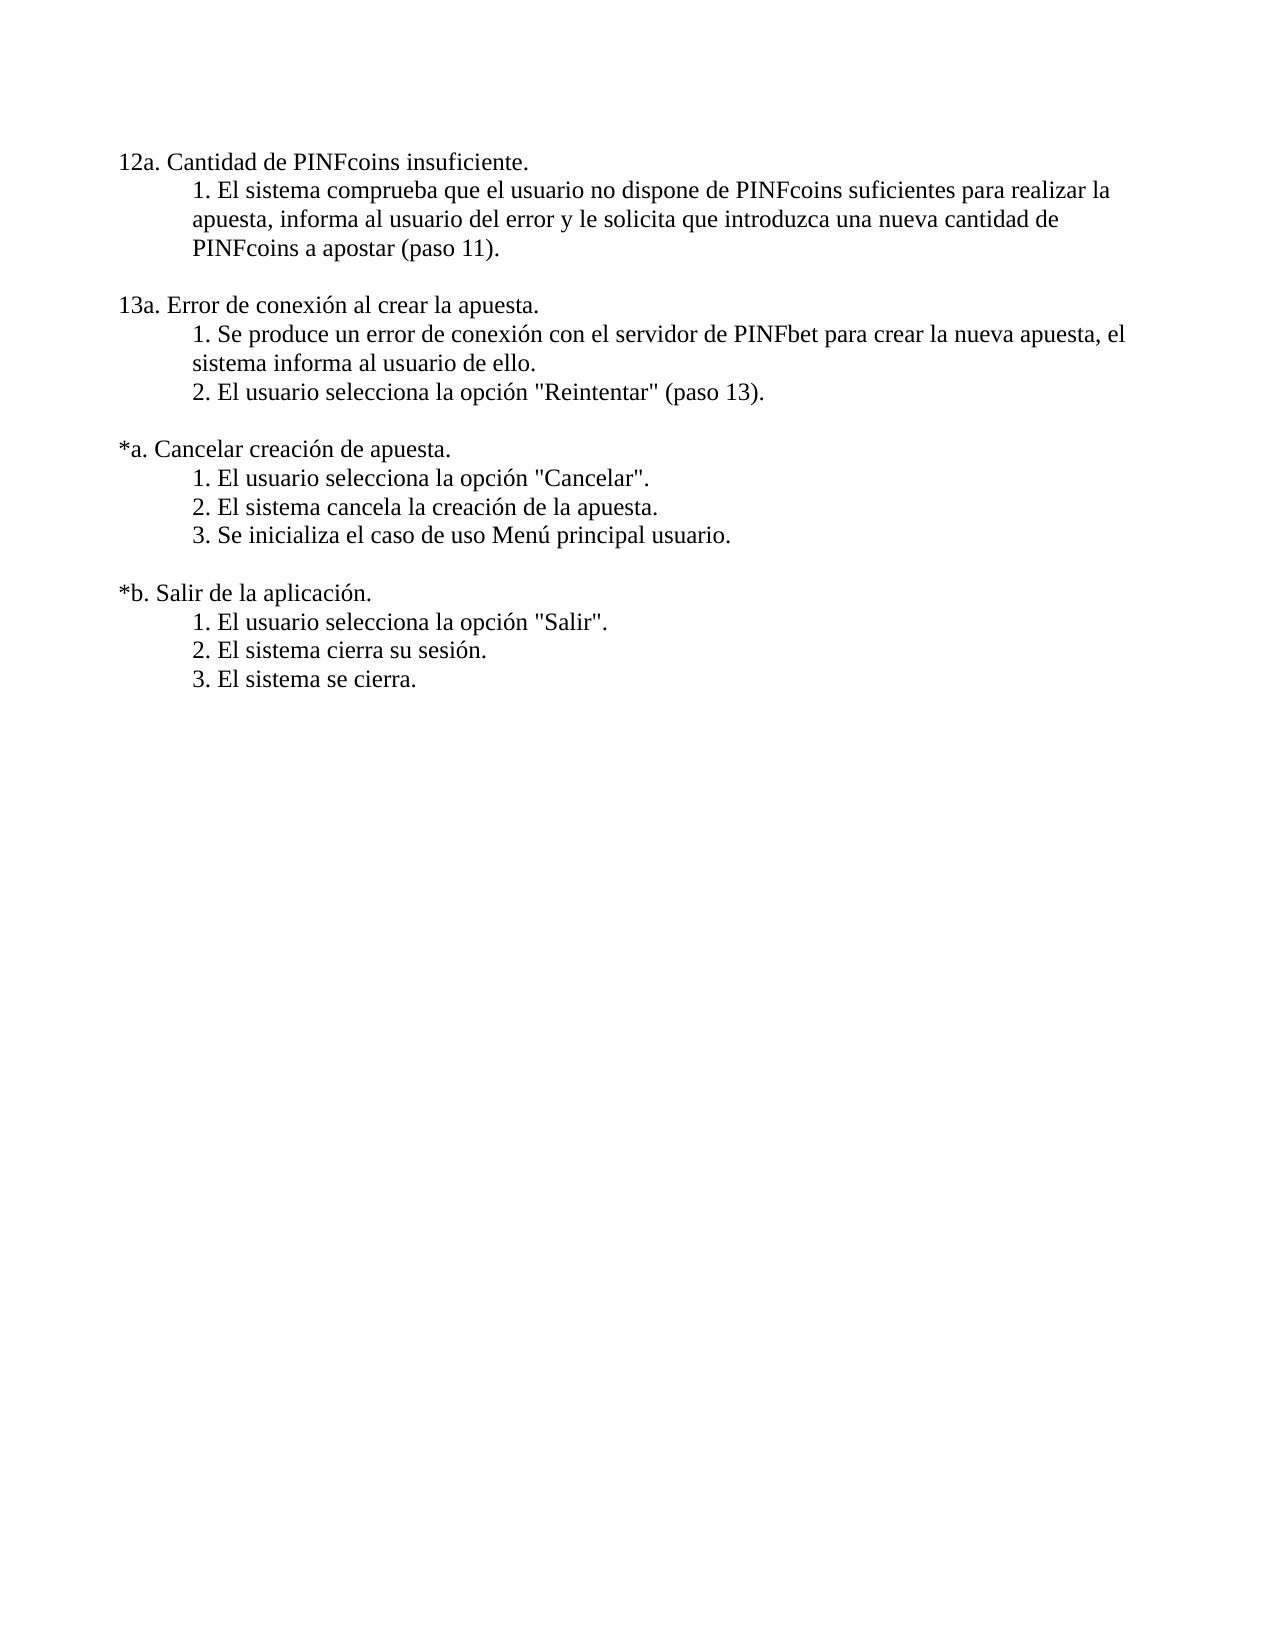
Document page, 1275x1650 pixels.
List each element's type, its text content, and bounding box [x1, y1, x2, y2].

text 3. El sistema se cierra. [118, 664, 1157, 693]
text 1. Se produce un error de conexión con el servidor de PINFbet para crear la nueva apuesta, el sistema informa al usuario de ello. [118, 319, 1157, 377]
text *a. Cancelar creación de apuesta. [118, 434, 1157, 463]
text *b. Salir de la aplicación. [118, 578, 1157, 607]
text 1. El sistema comprueba que el usuario no dispone de PINFcoins suficientes para realizar la apuesta, informa al usuario del error y le solicita que introduzca una nueva cantidad de PINFcoins a apostar (paso 11). [118, 176, 1157, 262]
text 2. El usuario selecciona la opción "Reintentar" (paso 13). [118, 377, 1157, 406]
text 3. Se inicializa el caso de uso Menú principal usuario. [118, 521, 1157, 549]
text 2. El sistema cancela la creación de la apuesta. [118, 492, 1157, 521]
text 1. El usuario selecciona la opción "Cancelar". [118, 463, 1157, 492]
text 1. El usuario selecciona la opción "Salir". [118, 607, 1157, 636]
text 13a. Error de conexión al crear la apuesta. [118, 291, 1157, 319]
text 12a. Cantidad de PINFcoins insuficiente. [118, 147, 1157, 176]
text 2. El sistema cierra su sesión. [118, 636, 1157, 664]
